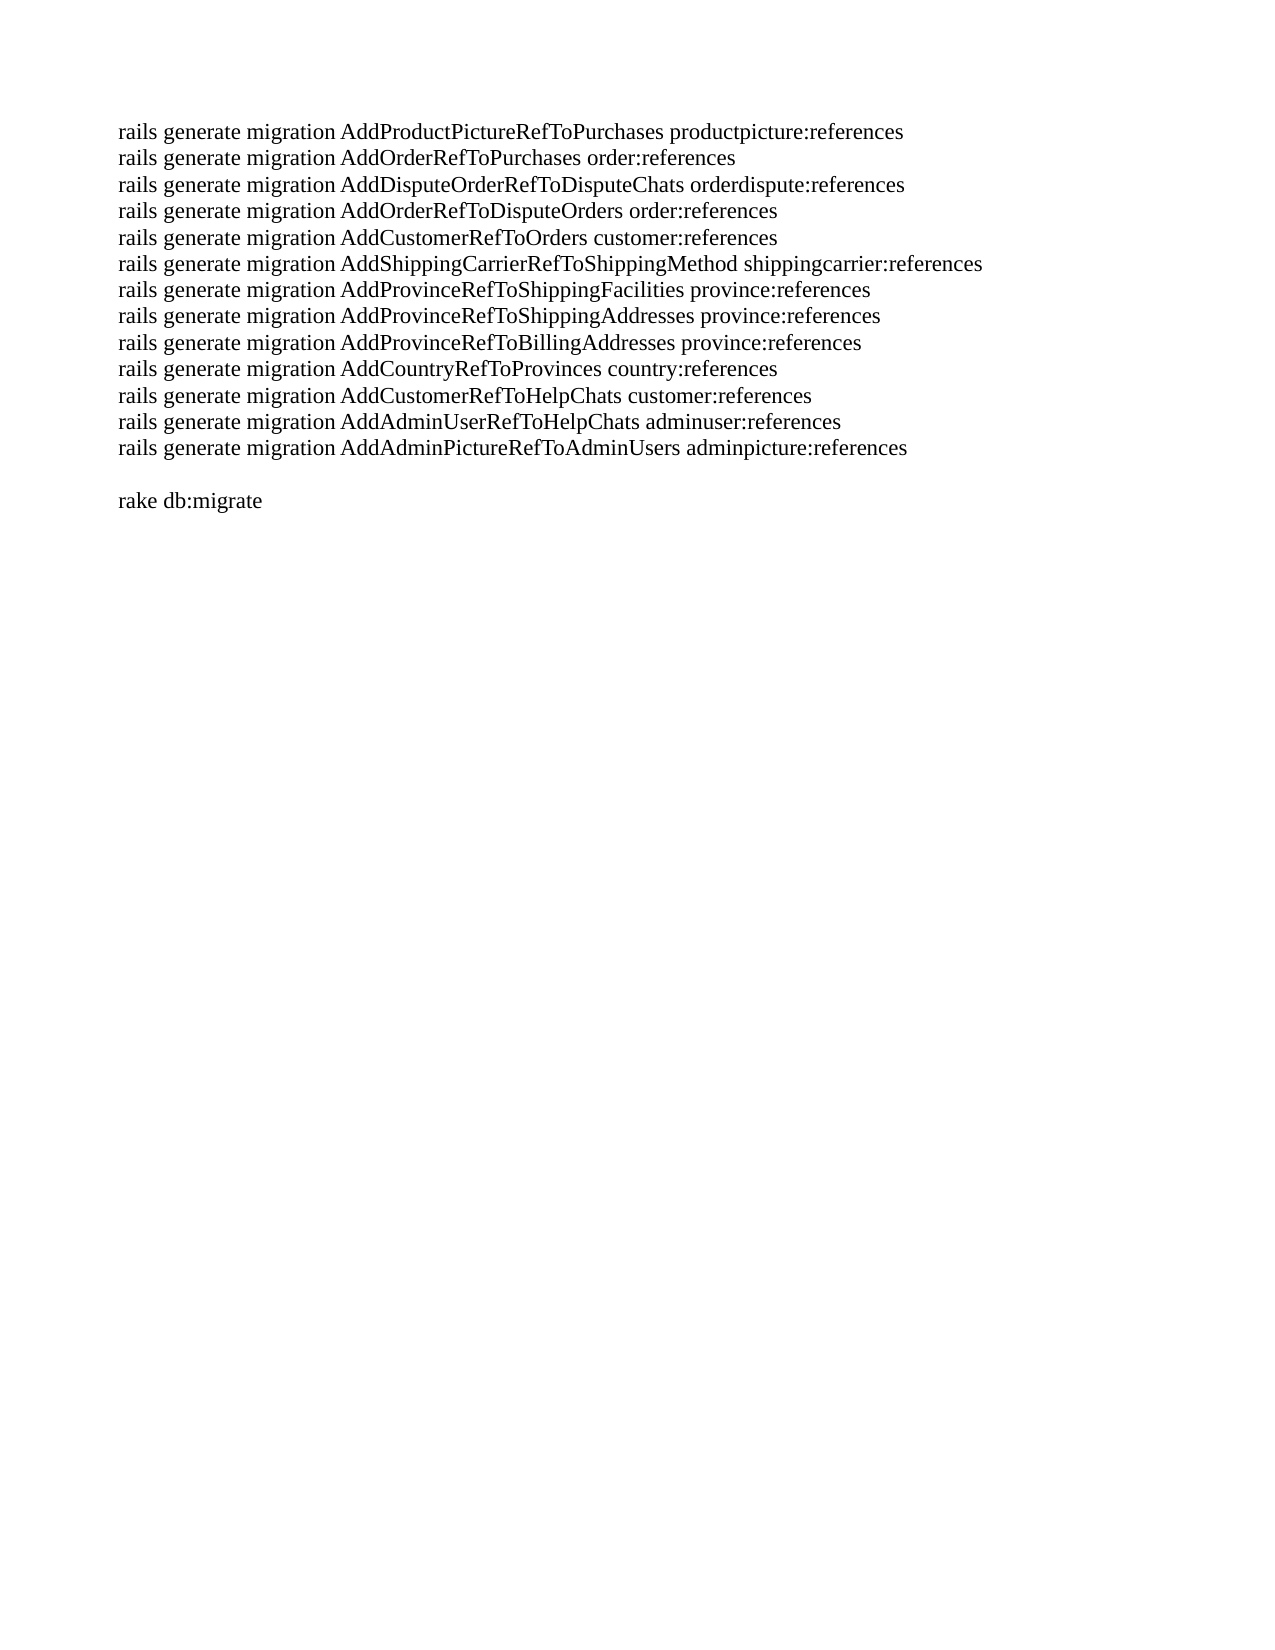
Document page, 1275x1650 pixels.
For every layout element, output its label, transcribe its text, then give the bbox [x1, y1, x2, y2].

text rails generate migration AddProvinceRefToBillingAddresses province:references [118, 329, 1157, 355]
text rails generate migration AddCustomerRefToOrders customer:references [118, 223, 1157, 250]
text rails generate migration AddProductPictureRefToPurchases productpicture:references [118, 118, 1157, 144]
text rails generate migration AddCountryRefToProvinces country:references [118, 355, 1157, 382]
text rails generate migration AddProvinceRefToShippingFacilities province:references [118, 276, 1157, 303]
text rails generate migration AddDisputeOrderRefToDisputeChats orderdispute:references [118, 171, 1157, 197]
text rake db:migrate [118, 487, 1157, 540]
text rails generate migration AddCustomerRefToHelpChats customer:references [118, 382, 1157, 408]
text rails generate migration AddAdminUserRefToHelpChats adminuser:references [118, 408, 1157, 434]
text rails generate migration AddShippingCarrierRefToShippingMethod shippingcarrier:references [118, 250, 1157, 276]
text rails generate migration AddAdminPictureRefToAdminUsers adminpicture:references [118, 434, 1157, 461]
text rails generate migration AddOrderRefToDisputeOrders order:references [118, 197, 1157, 223]
text rails generate migration AddProvinceRefToShippingAddresses province:references [118, 303, 1157, 329]
text rails generate migration AddOrderRefToPurchases order:references [118, 144, 1157, 171]
